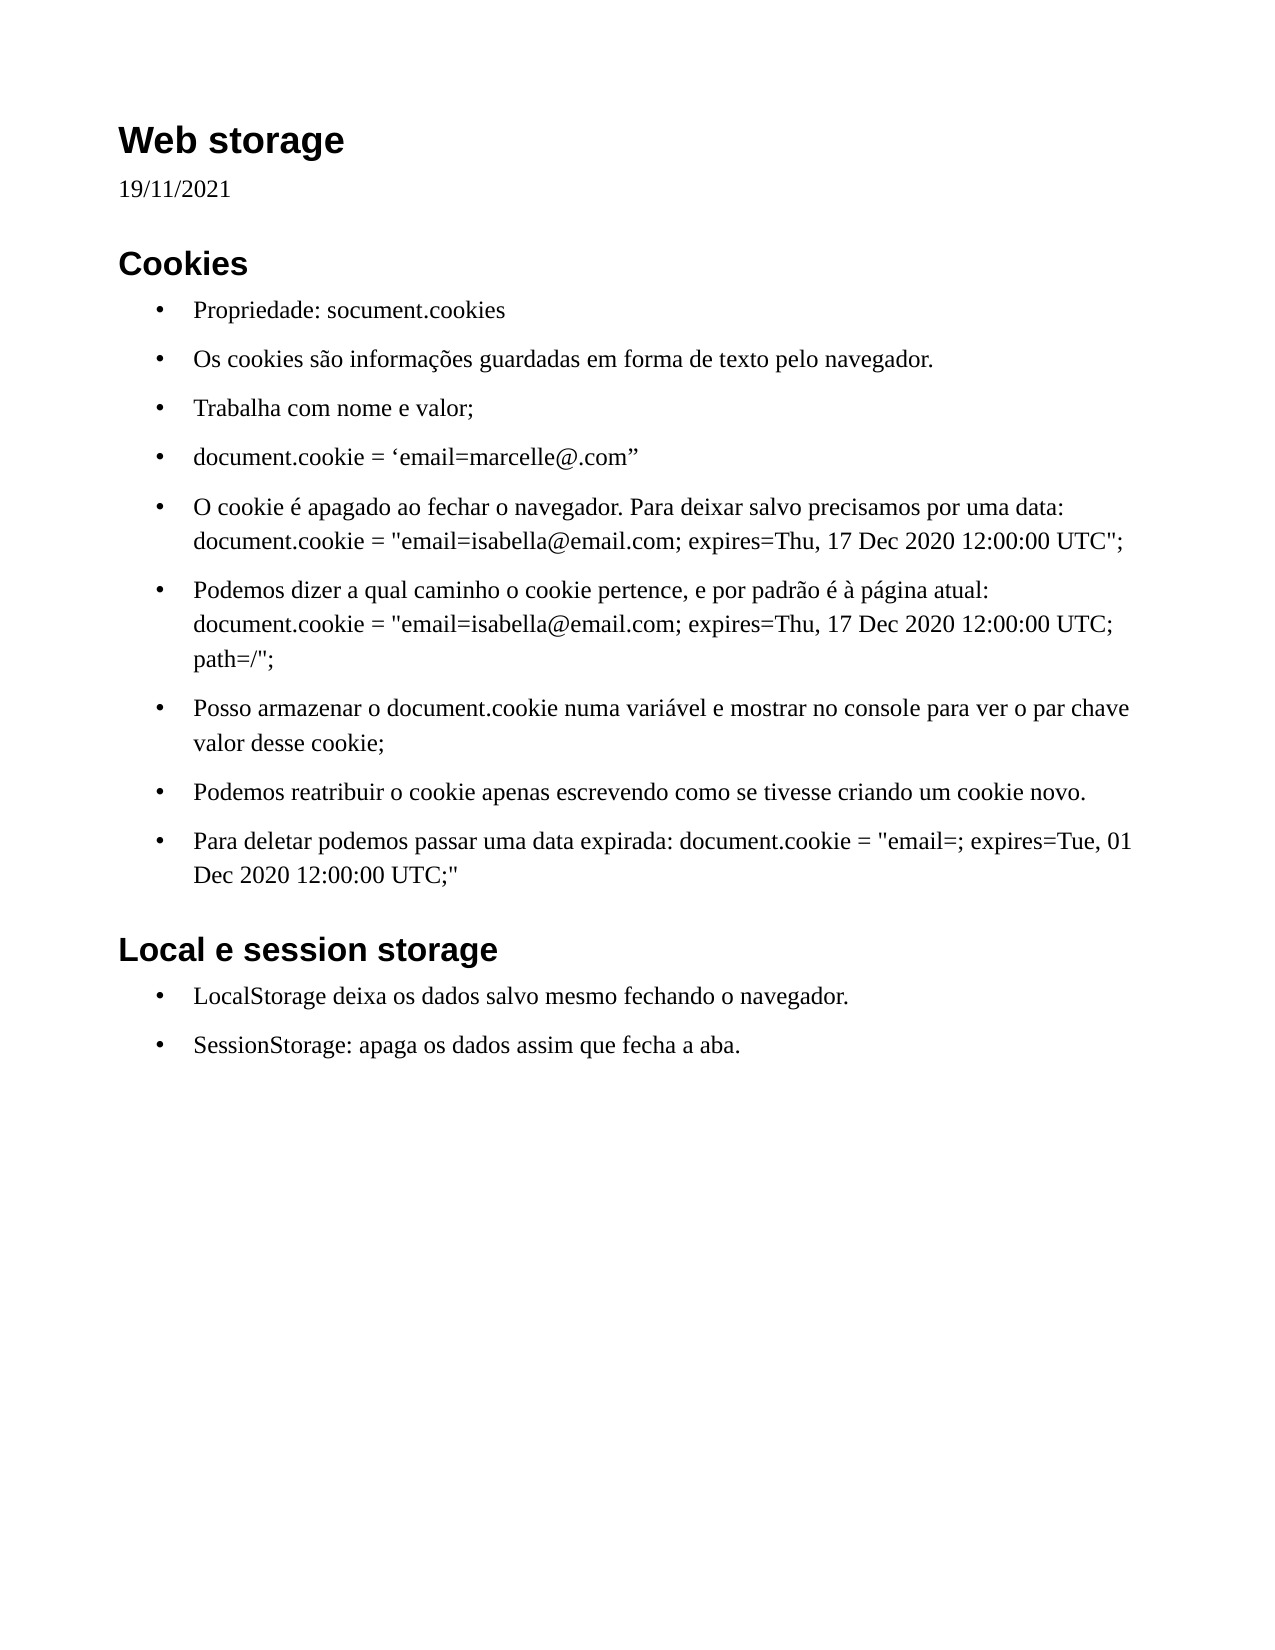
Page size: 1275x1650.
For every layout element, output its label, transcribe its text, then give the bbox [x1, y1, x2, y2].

list O cookie é apagado ao fechar o navegador. Para deixar salvo precisamos por uma data: document.cookie = "email=isabella@email.com; expires=Thu, 17 Dec 2020 12:00:00 UTC"; [156, 492, 1157, 555]
text 19/11/2021 [118, 174, 1157, 203]
list Podemos dizer a qual caminho o cookie pertence, e por padrão é à página atual: document.cookie = "email=isabella@email.com; expires=Thu, 17 Dec 2020 12:00:00 UTC; path=/"; [156, 575, 1157, 673]
list Trabalha com nome e valor; [156, 393, 1157, 422]
list Para deletar podemos passar uma data expirada: document.cookie = "email=; expires=Tue, 01 Dec 2020 12:00:00 UTC;" [156, 826, 1157, 889]
subtitle Local e session storage [118, 930, 1157, 969]
subtitle Web storage [118, 118, 1157, 162]
list Os cookies são informações guardadas em forma de texto pelo navegador. [156, 344, 1157, 373]
list document.cookie = ‘email=marcelle@.com” [156, 442, 1157, 471]
list Podemos reatribuir o cookie apenas escrevendo como se tivesse criando um cookie novo. [156, 777, 1157, 805]
subtitle Cookies [118, 244, 1157, 283]
list Propriedade: socument.cookies [156, 295, 1157, 324]
list Posso armazenar o document.cookie numa variável e mostrar no console para ver o par chave valor desse cookie; [156, 693, 1157, 756]
list LocalStorage deixa os dados salvo mesmo fechando o navegador. [156, 981, 1157, 1010]
list SessionStorage: apaga os dados assim que fecha a aba. [156, 1030, 1157, 1059]
